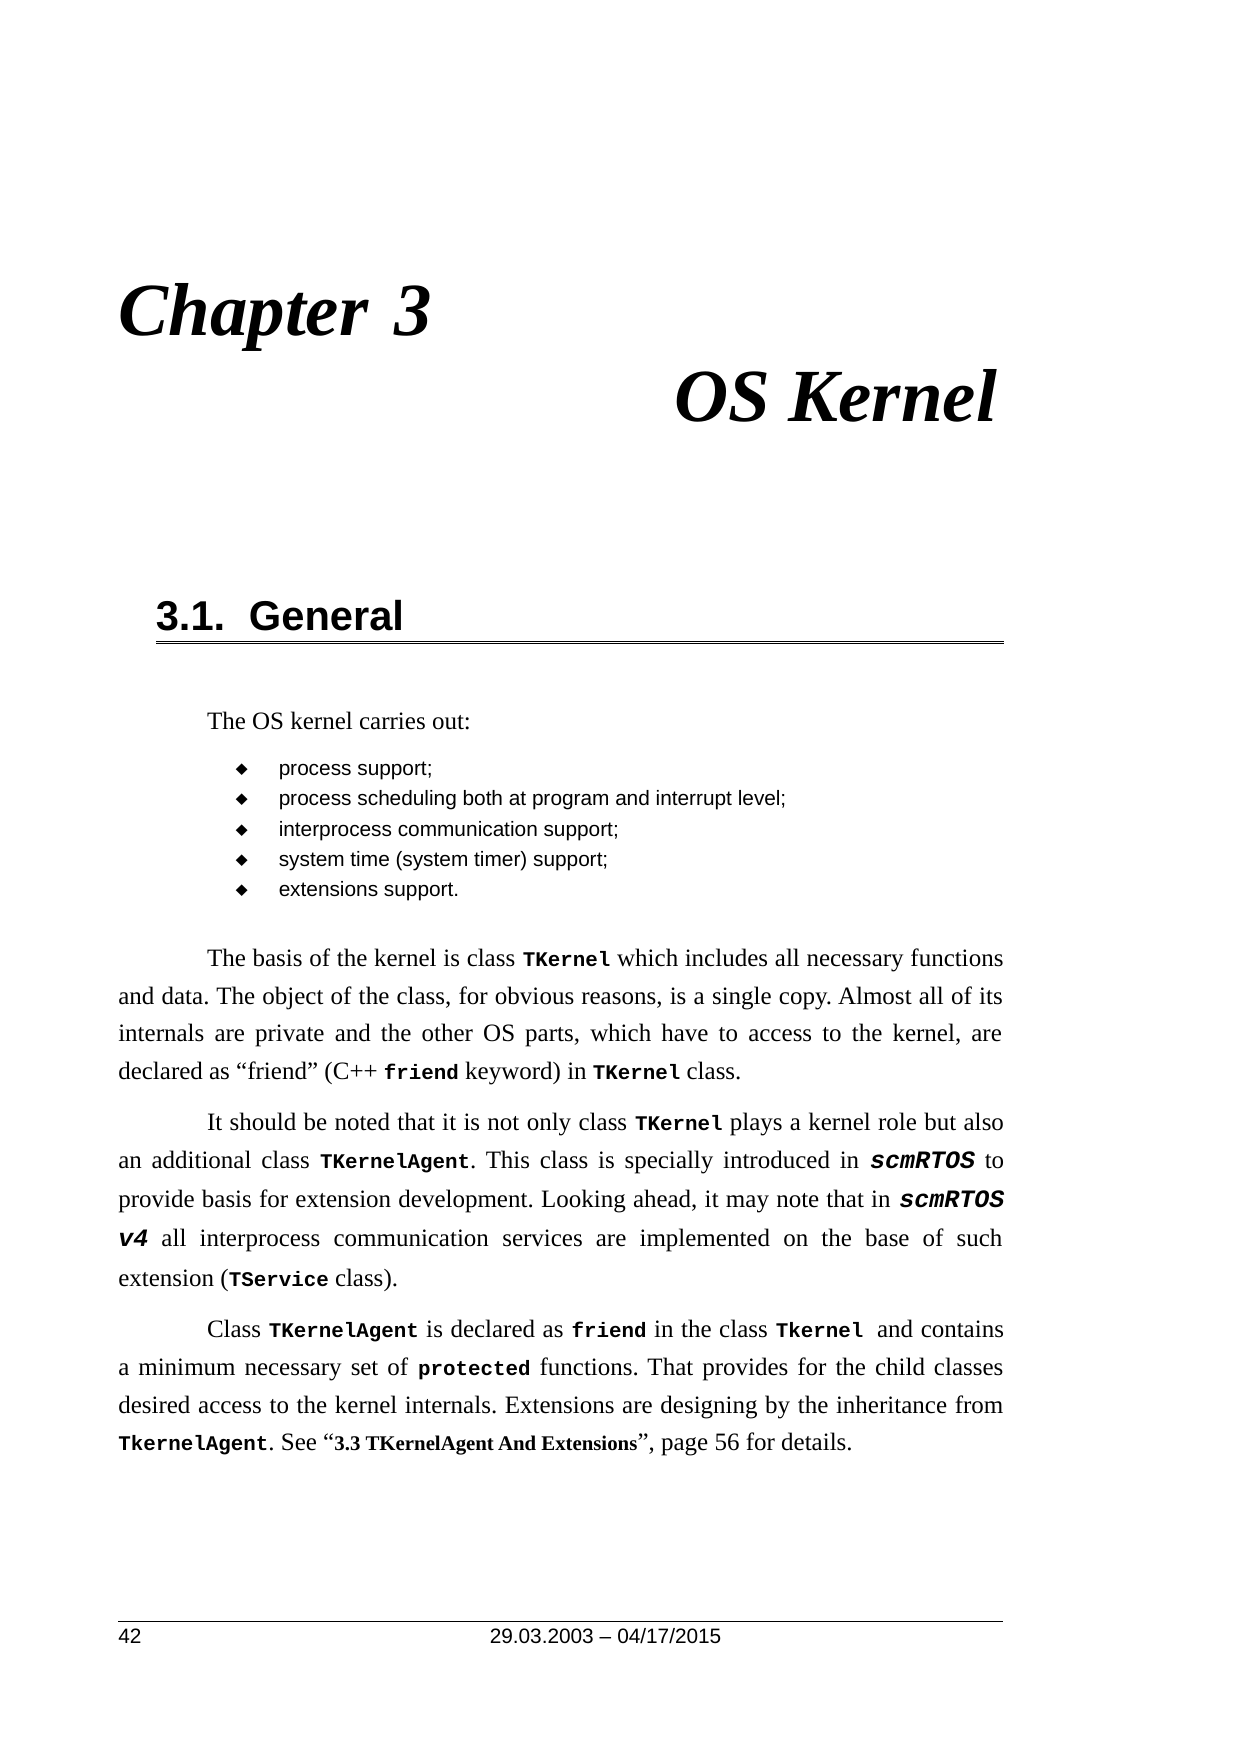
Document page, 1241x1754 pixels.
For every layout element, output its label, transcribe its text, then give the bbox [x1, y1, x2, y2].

list system time (system timer) support; [236, 847, 1004, 871]
list process scheduling both at program and interrupt level; [236, 786, 1004, 810]
list interprocess communication support; [236, 816, 1004, 840]
subtitle OS Kernel [118, 265, 1004, 440]
list process support; [236, 756, 1004, 780]
text It should be noted that it is not only class TKernel plays a kernel role but also an additional class TKernelAgent. This class is specially introduced in scmRTOS to provide basis for extension development. Looking ahead, it may note that in scmRTOS v4 all interprocess communication services are implemented on the base of such extension (TService class). [118, 1107, 1004, 1292]
text The OS kernel carries out: [118, 706, 1004, 735]
subtitle General [156, 591, 1004, 641]
list extensions support. [236, 877, 1004, 901]
text Class TKer⁠nelAgent is declared as friend in the class Tkernel and contains a minimum necessary set of protected functions. That provides for the child classes desired access to the kernel internals. Extensions are designing by the inheritance from TkernelA⁠gent. See “3.3 TKernelAgent And Extensions”, page 55 for details. [118, 1314, 1004, 1457]
text The basis of the kernel is class TKernel which includes all necessary functions and data. The object of the class, for obvious reasons, is a single copy. Almost all of its internals are private and the other OS parts, which have to access to the kernel, are declared as “friend” (С+⁠+ friend keyword) in TKernel class. [118, 943, 1004, 1085]
